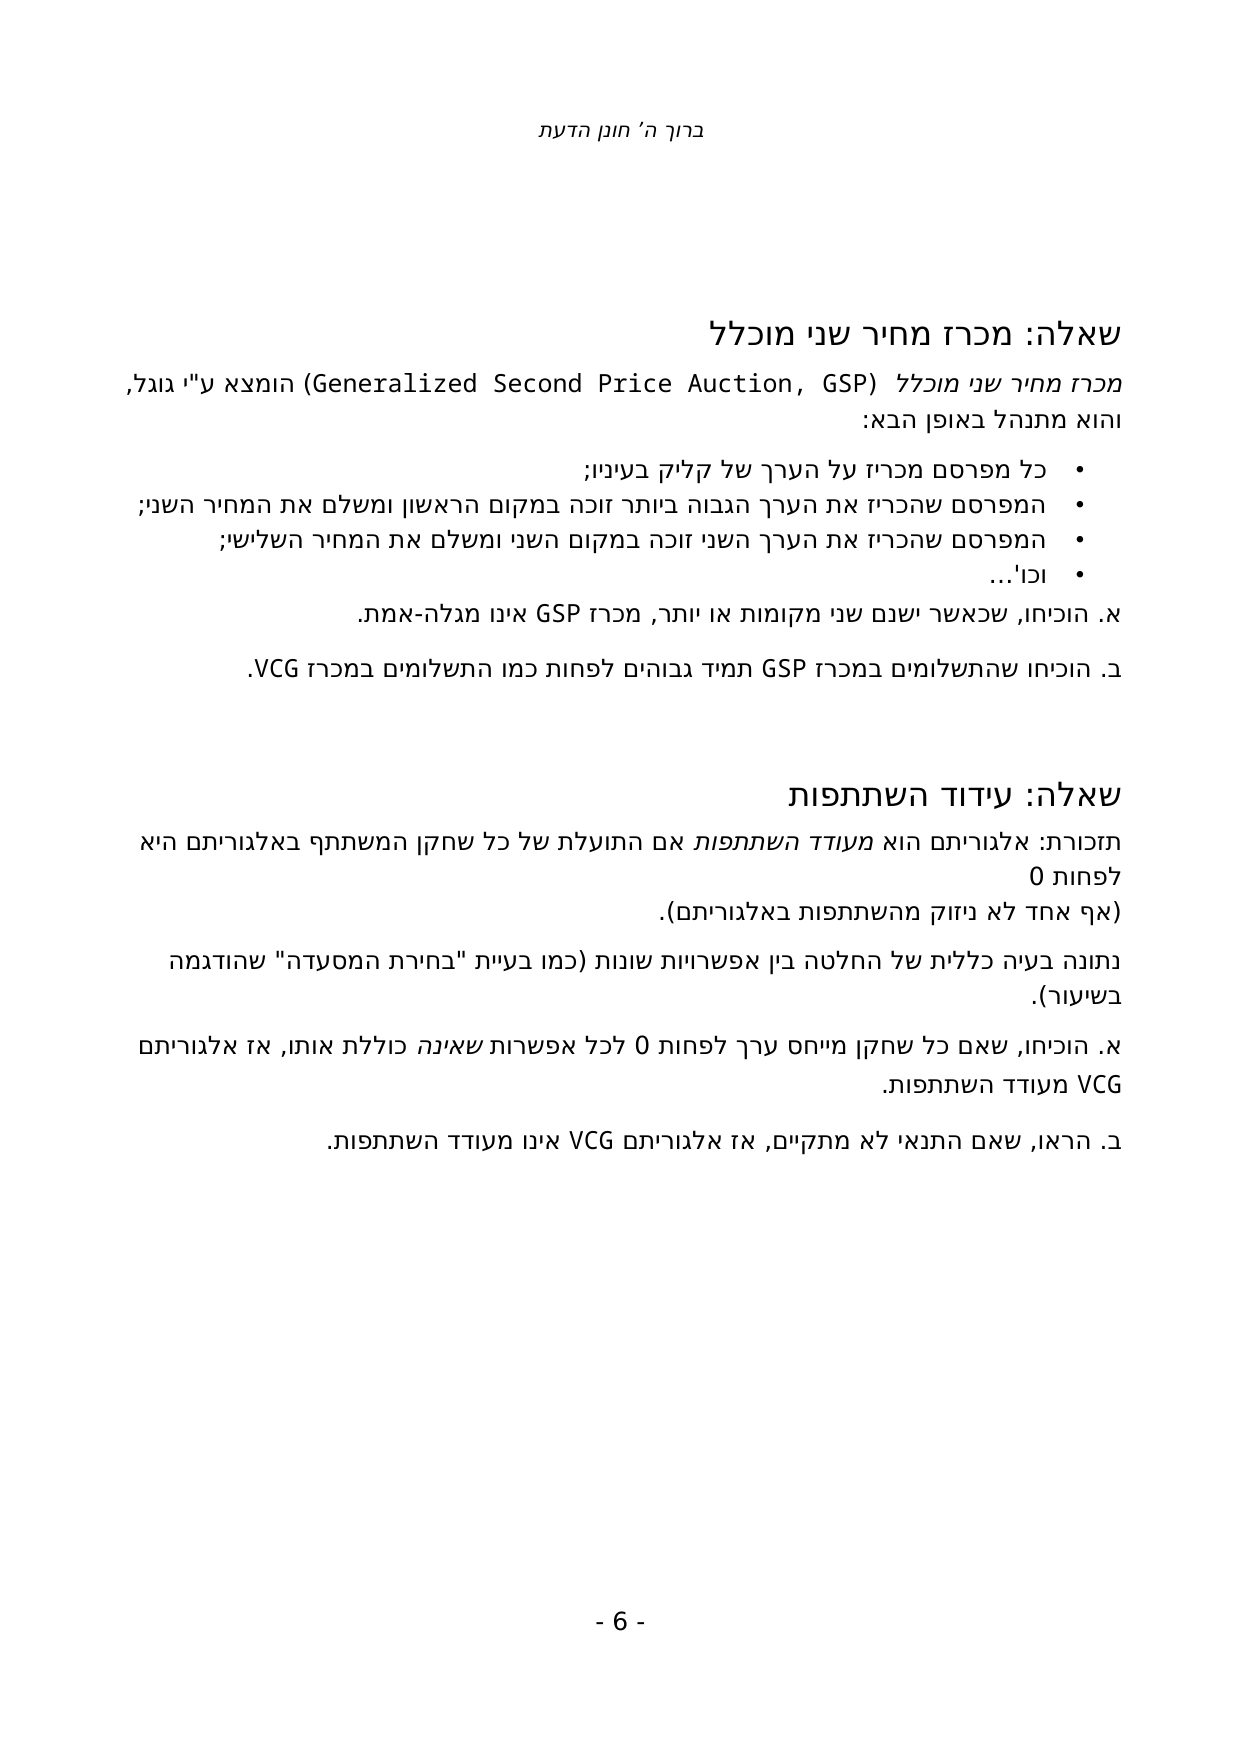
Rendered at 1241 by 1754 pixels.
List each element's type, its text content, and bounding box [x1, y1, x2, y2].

text ב. הוכיחו שהתשלומים במכרז GSP תמיד גבוהים לפחות כמו התשלומים במכרז VCG. [118, 651, 1122, 685]
text ב. הראו, שאם התנאי לא מתקיים, אז אלגוריתם VCG אינו מעודד השתתפות. [118, 1122, 1122, 1157]
list כל מפרסם מכריז על הערך של קליק בעיניו; [118, 455, 1084, 484]
list המפרסם שהכריז את הערך השני זוכה במקום השני ומשלם את המחיר השלישי; [118, 525, 1084, 554]
text נתונה בעיה כללית של החלטה בין אפשרויות שונות (כמו בעיית "בחירת המסעדה" שהודגמה בשיעור). [118, 947, 1122, 1011]
text א. הוכיחו, שכאשר ישנם שני מקומות או יותר, מכרז GSP אינו מגלה-אמת. [118, 595, 1122, 629]
list המפרסם שהכריז את הערך הגבוה ביותר זוכה במקום הראשון ומשלם את המחיר השני; [118, 490, 1084, 519]
subtitle שאלה: עידוד השתתפות [118, 776, 1122, 814]
subtitle שאלה: מכרז מחיר שני מוכלל [118, 314, 1122, 353]
text מכרז מחיר שני מוכלל (Generalized Second Price Auction, GSP) הומצא ע"י גוגל, והוא מתנהל באופן הבא: [118, 366, 1122, 435]
list וכו'… [118, 560, 1084, 589]
text א. הוכיחו, שאם כל שחקן מייחס ערך לפחות 0 לכל אפשרות שאינה כוללת אותו, אז אלגוריתם VCG מעודד השתתפות. [118, 1031, 1122, 1101]
text תזכורת: אלגוריתם הוא מעודד השתתפות אם התועלת של כל שחקן המשתתף באלגוריתם היא לפחות 0 (אף אחד לא ניזוק מהשתתפות באלגוריתם). [118, 827, 1122, 926]
